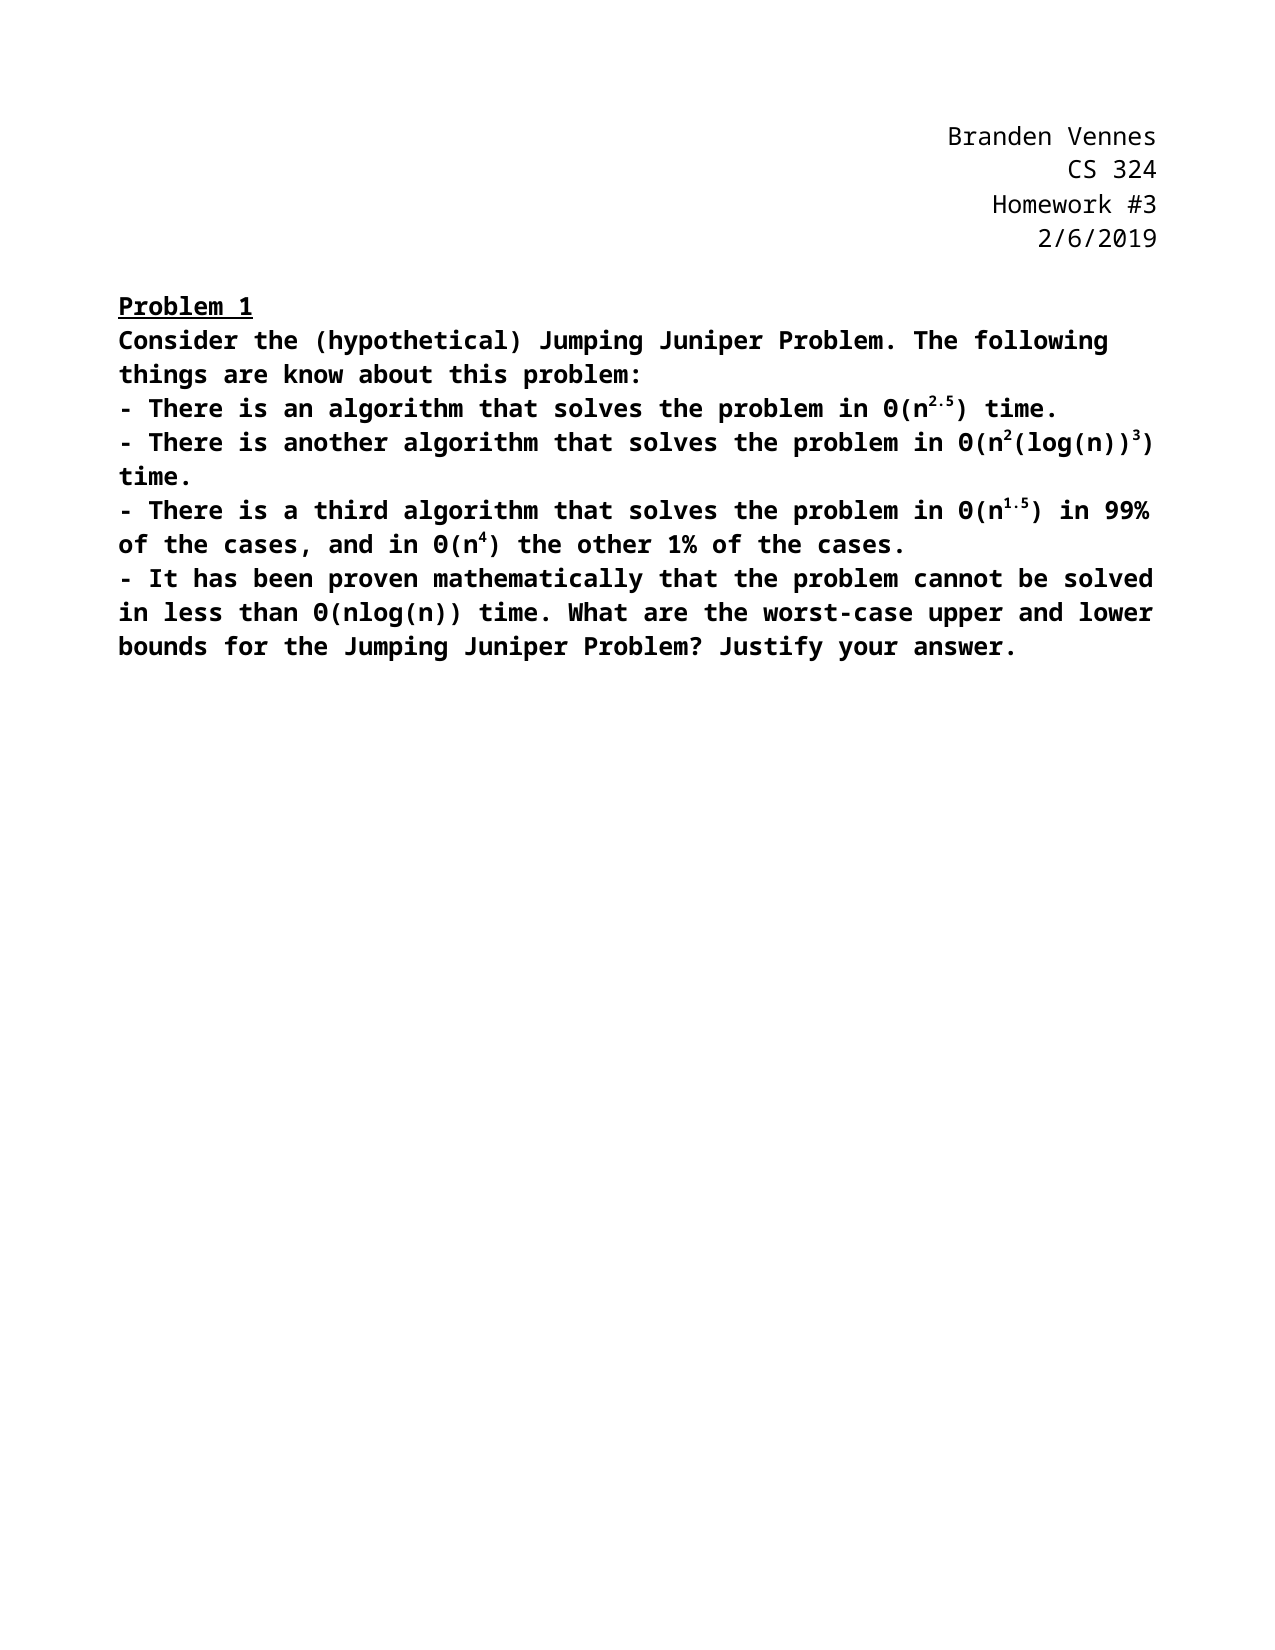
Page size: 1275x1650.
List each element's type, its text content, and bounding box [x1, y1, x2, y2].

text - There is another algorithm that solves the problem in Θ(n2(log(n))3) time. [118, 425, 1157, 493]
text - There is a third algorithm that solves the problem in Θ(n1.5) in 99% of the cases, and in Θ(n4) the other 1% of the cases. [118, 493, 1157, 561]
text Homework #3 [118, 186, 1157, 220]
text CS 324 [118, 152, 1157, 186]
text - It has been proven mathematically that the problem cannot be solved in less than Θ(nlog(n)) time. What are the worst-case upper and lower bounds for the Jumping Juniper Problem? Justify your answer. [118, 561, 1157, 663]
text Branden Vennes [118, 118, 1157, 152]
text Consider the (hypothetical) Jumping Juniper Problem. The following things are know about this problem: - There is an algorithm that solves the problem in Θ(n2.5) time. [118, 322, 1157, 425]
text Problem 1 [118, 288, 1157, 322]
text 2/6/2019 [118, 220, 1157, 254]
